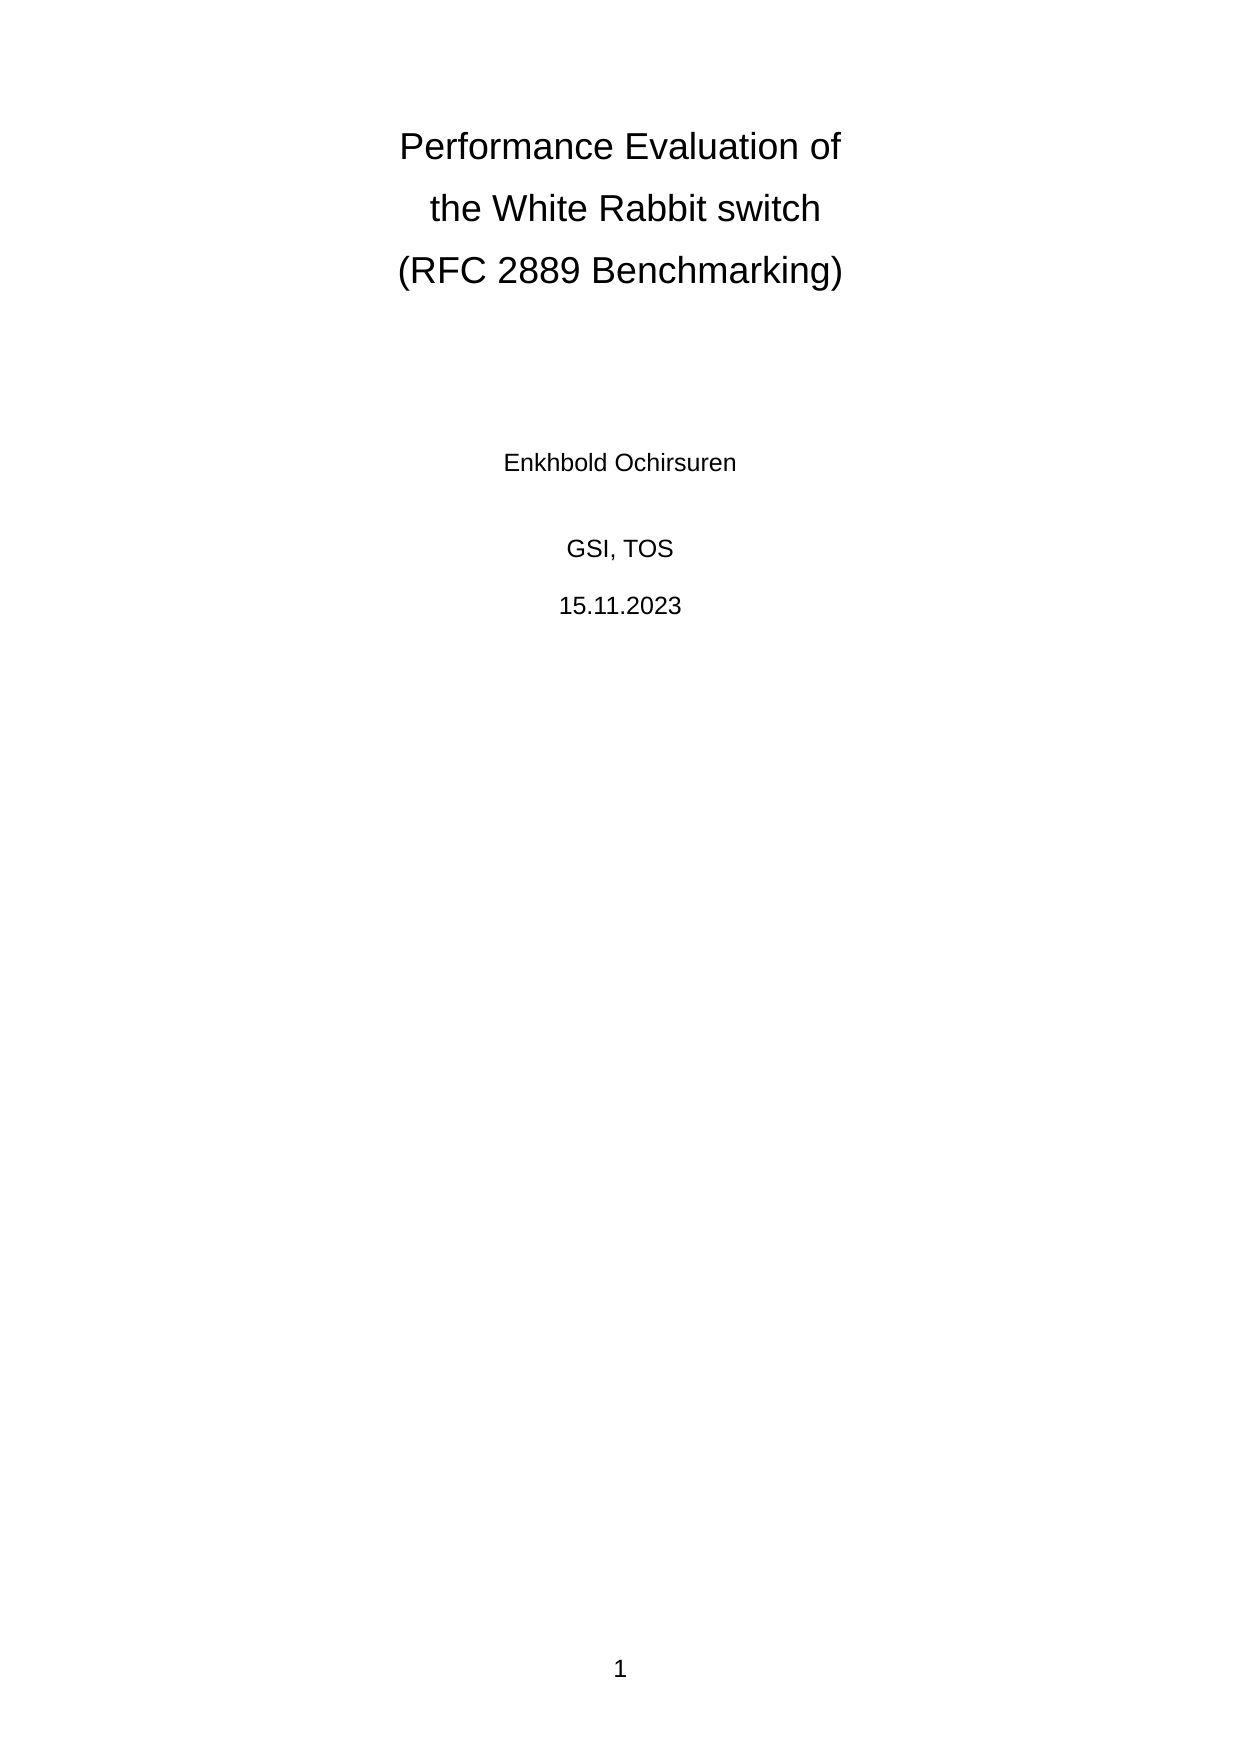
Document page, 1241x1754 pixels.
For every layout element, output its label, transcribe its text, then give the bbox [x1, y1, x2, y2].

subtitle Performance Evaluation of [118, 124, 1122, 167]
subtitle the White Rabbit switch [118, 186, 1122, 229]
text GSI, TOS [118, 534, 1122, 562]
subtitle (RFC 2889 Benchmarking) [118, 248, 1122, 291]
text Enkhbold Ochirsuren [118, 447, 1122, 476]
text 15.11.2023 [118, 591, 1122, 620]
